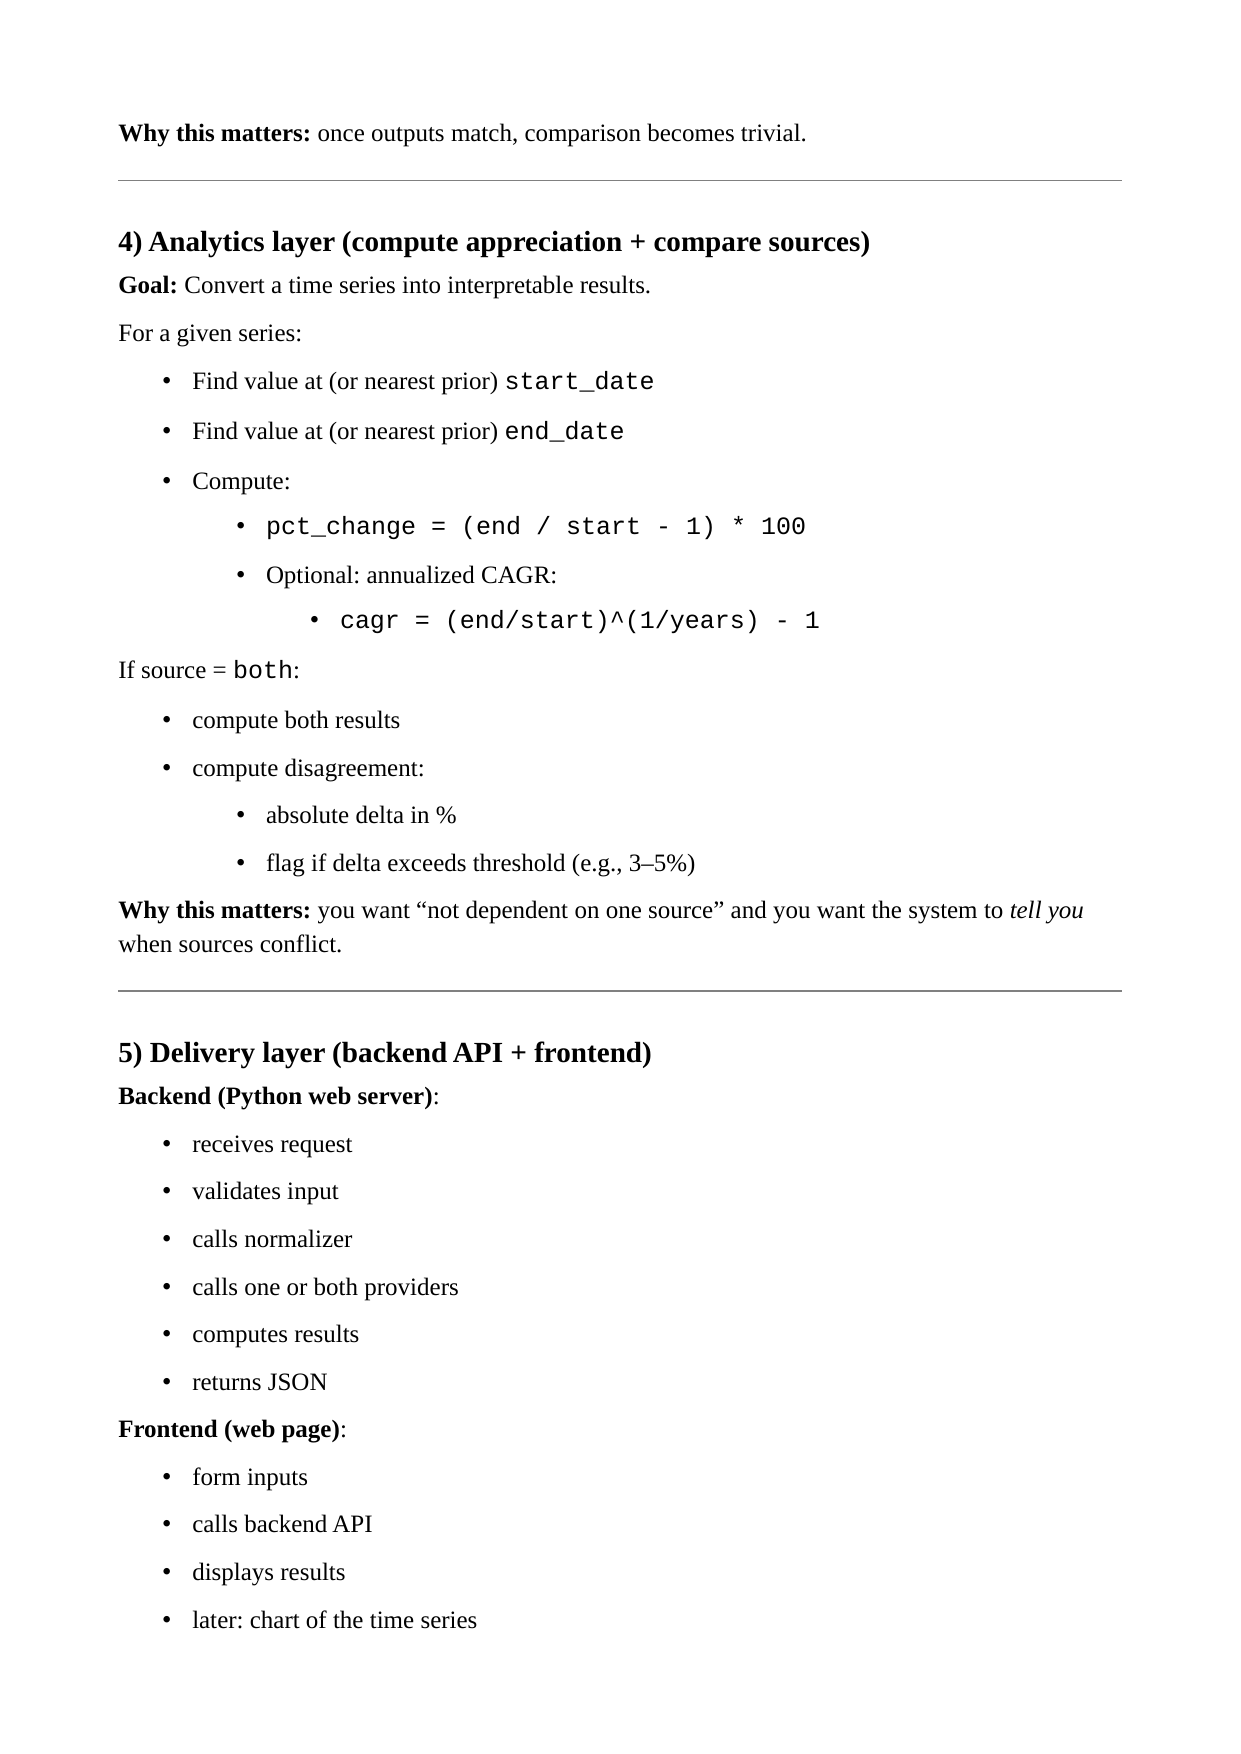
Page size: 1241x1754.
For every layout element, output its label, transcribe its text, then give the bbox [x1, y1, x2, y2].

list validates input [162, 1176, 1122, 1205]
list pct_change = (end / start - 1) * 100 [236, 513, 1122, 542]
text Why this matters: once outputs match, comparison becomes trivial. [118, 118, 1122, 147]
list flag if delta exceeds threshold (e.g., 3–5%) [236, 848, 1122, 877]
list absolute delta in % [236, 800, 1122, 829]
list calls one or both providers [162, 1272, 1122, 1300]
list calls backend API [162, 1509, 1122, 1538]
text Backend (Python web server): [118, 1081, 1122, 1110]
list computes results [162, 1319, 1122, 1348]
list compute both results [162, 705, 1122, 734]
text Goal: Convert a time series into interpretable results. [118, 271, 1122, 299]
subtitle 4) Analytics layer (compute appreciation + compare sources) [118, 224, 1122, 258]
list receives request [162, 1129, 1122, 1157]
list returns JSON [162, 1367, 1122, 1396]
list compute disagreement: [162, 753, 1122, 782]
text Why this matters: you want “not dependent on one source” and you want the system to tell you when sources conflict. [118, 896, 1122, 957]
list displays results [162, 1557, 1122, 1586]
text If source = both: [118, 655, 1122, 686]
list later: chart of the time series [162, 1605, 1122, 1633]
list Find value at (or nearest prior) end_date [162, 416, 1122, 447]
list cagr = (end/start)^(1/years) - 1 [310, 608, 1122, 636]
list calls normalizer [162, 1224, 1122, 1253]
list Find value at (or nearest prior) start_date [162, 366, 1122, 397]
subtitle 5) Delivery layer (backend API + frontend) [118, 1035, 1122, 1069]
list Compute: [162, 466, 1122, 494]
list Optional: annualized CAGR: [236, 561, 1122, 589]
text Frontend (web page): [118, 1414, 1122, 1443]
text For a given series: [118, 318, 1122, 347]
list form inputs [162, 1462, 1122, 1491]
